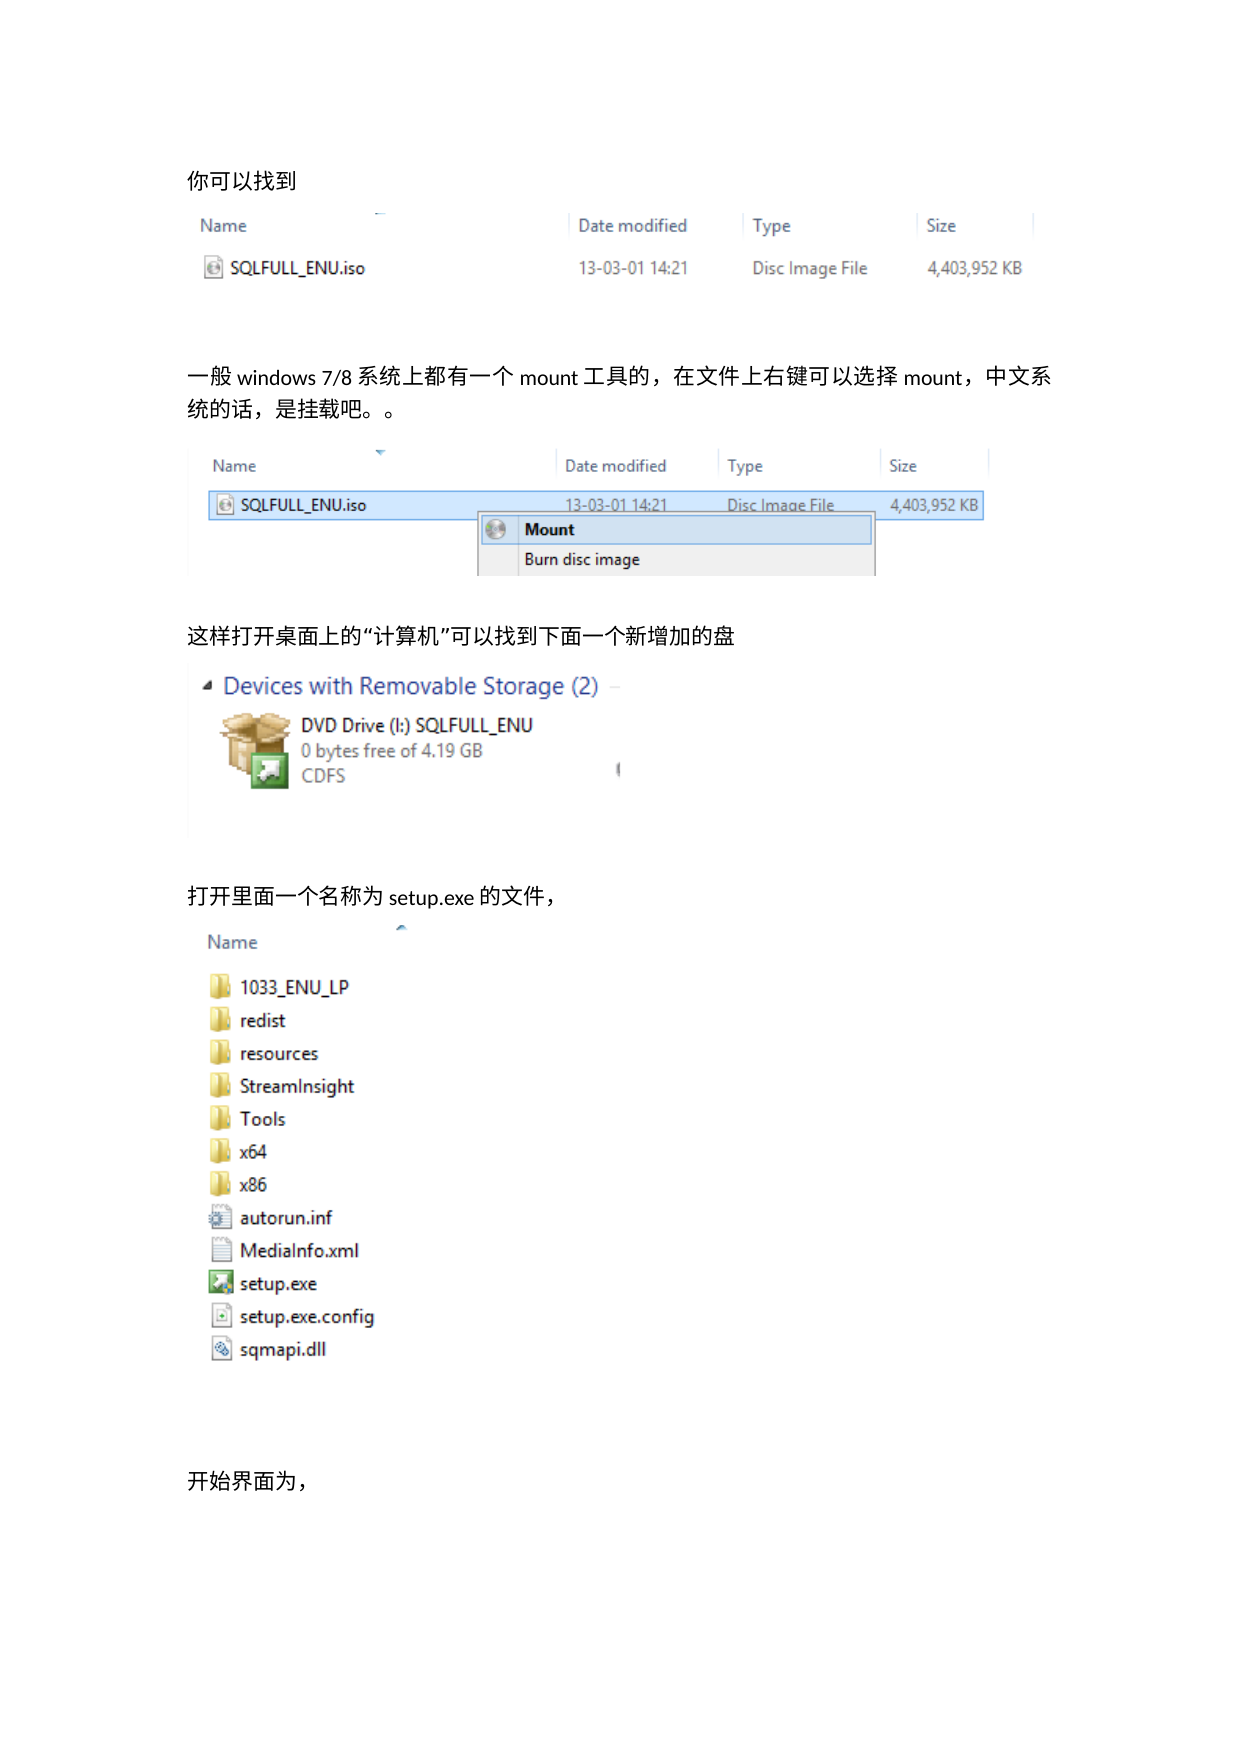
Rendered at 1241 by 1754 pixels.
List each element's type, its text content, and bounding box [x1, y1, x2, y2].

picture [187, 663, 621, 838]
text 这样打开桌面上的“计算机”可以找到下面一个新增加的盘 [187, 617, 1053, 649]
picture [187, 438, 1053, 576]
picture [187, 213, 1053, 314]
text 开始界面为， [187, 1462, 1053, 1494]
text 打开里面一个名称为setup.exe 的文件， [187, 877, 1053, 909]
text 一般windows 7/8系统上都有一个mount工具的，在文件上右键可以选择mount，中文系统的话，是挂载吧。。 [187, 357, 1053, 422]
text 你可以找到 [187, 162, 1053, 194]
picture [187, 925, 561, 1389]
